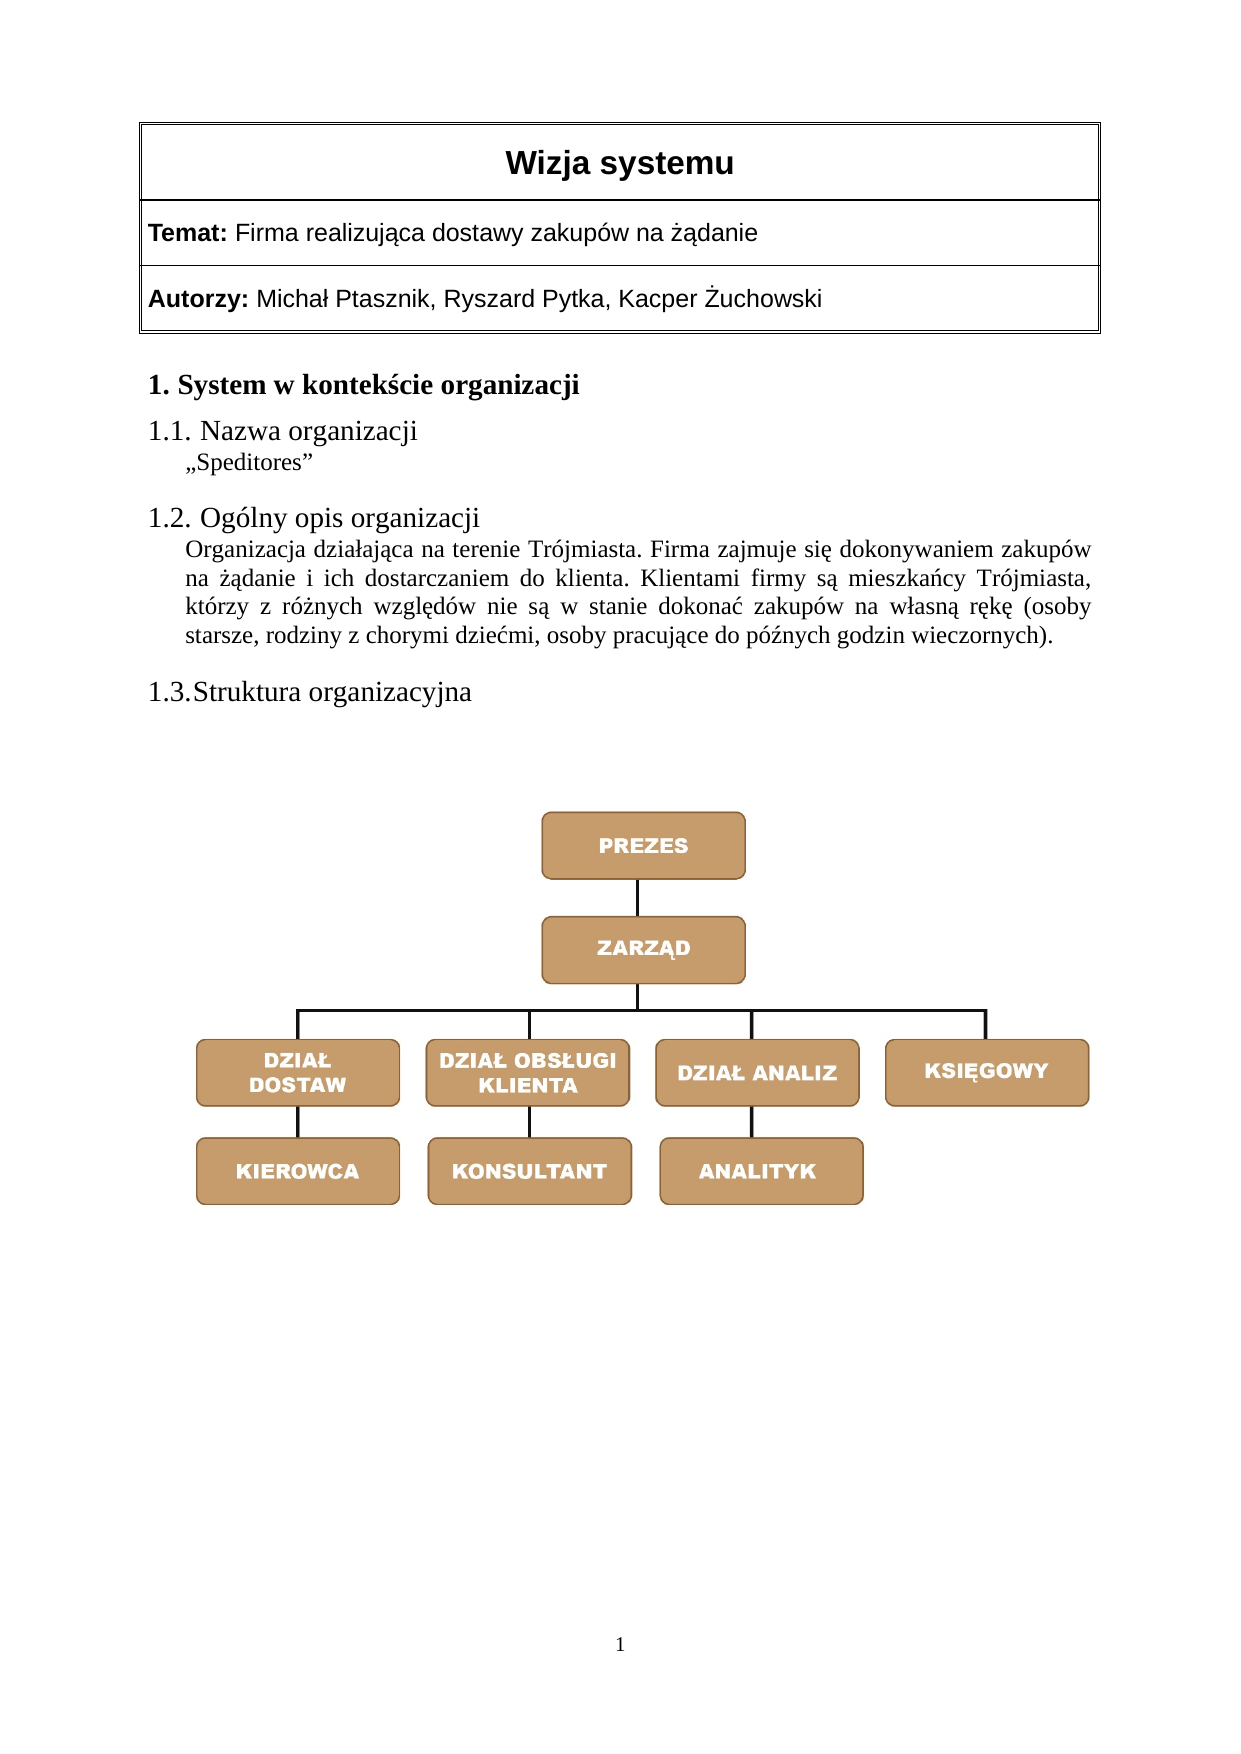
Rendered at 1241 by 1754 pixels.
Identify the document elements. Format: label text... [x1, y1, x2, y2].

text Organizacja działająca na terenie Trójmiasta. Firma zajmuje się dokonywaniem zakupów na żądanie i ich dostarczaniem do klienta. Klientami firmy są mieszkańcy Trójmiasta, którzy z różnych względów nie są w stanie dokonać zakupów na własną rękę (osoby starsze, rodziny z chorymi dziećmi, osoby pracujące do późnych godzin wieczornych). [185, 534, 1092, 649]
table_header Wizja systemu [142, 125, 1098, 199]
list Ogólny opis organizacji [148, 500, 1092, 534]
list Nazwa organizacji [148, 413, 1092, 447]
table_cell Autorzy: Michał Ptasznik, Ryszard Pytka, Kacper Żuchowski [142, 266, 1098, 330]
text „Speditores” [185, 447, 1092, 475]
list System w kontekście organizacji [148, 367, 1092, 401]
table_cell Temat: Firma realizująca dostawy zakupów na żądanie [142, 201, 1098, 264]
list Struktura organizacyjna [148, 674, 1092, 707]
